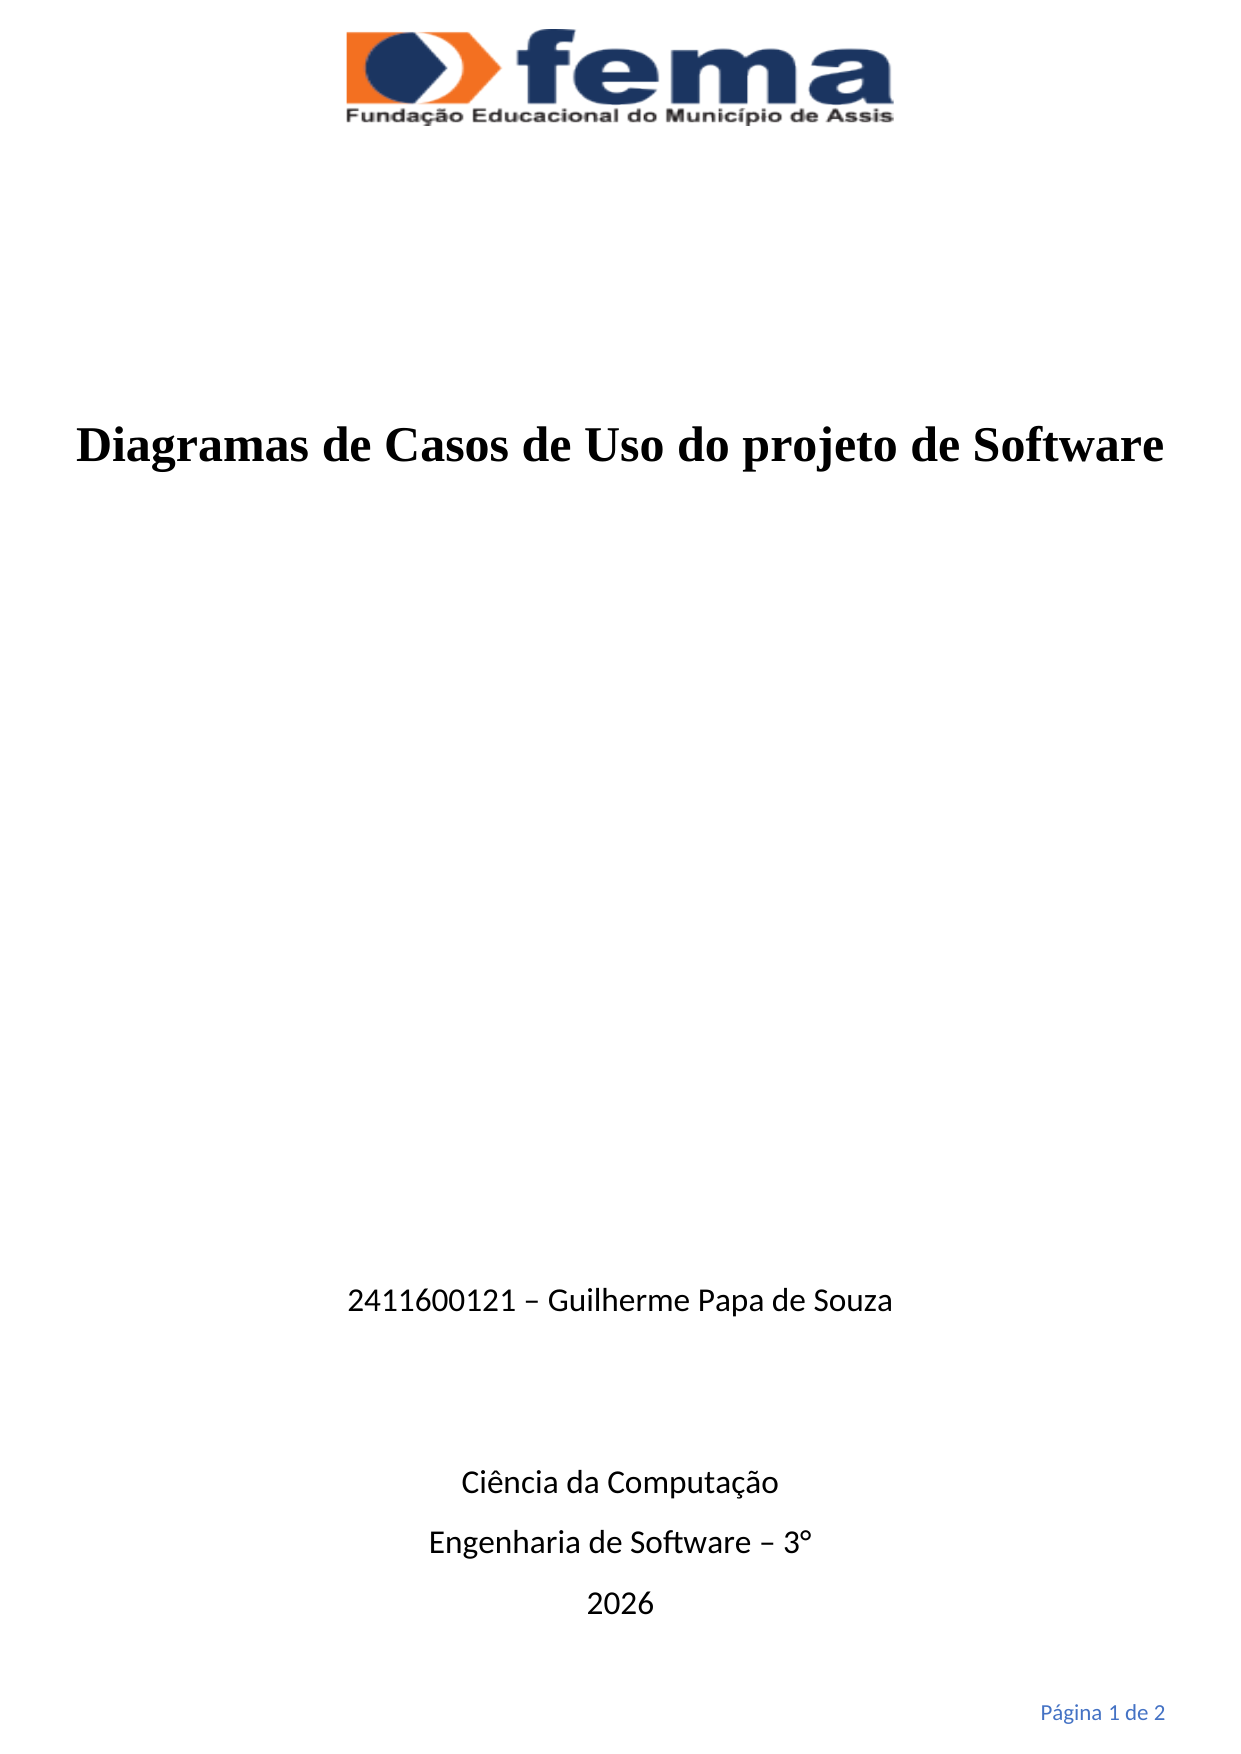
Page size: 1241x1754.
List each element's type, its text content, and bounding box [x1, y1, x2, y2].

text Engenharia de Software – 3° [75, 1522, 1165, 1562]
text Ciência da Computação [75, 1461, 1165, 1502]
subtitle Diagramas de Casos de Uso do projeto de Software [75, 415, 1165, 473]
text 2026 [75, 1582, 1165, 1623]
text 2411600121 – Guilherme Papa de Souza [75, 1279, 1165, 1320]
picture [346, 29, 894, 126]
